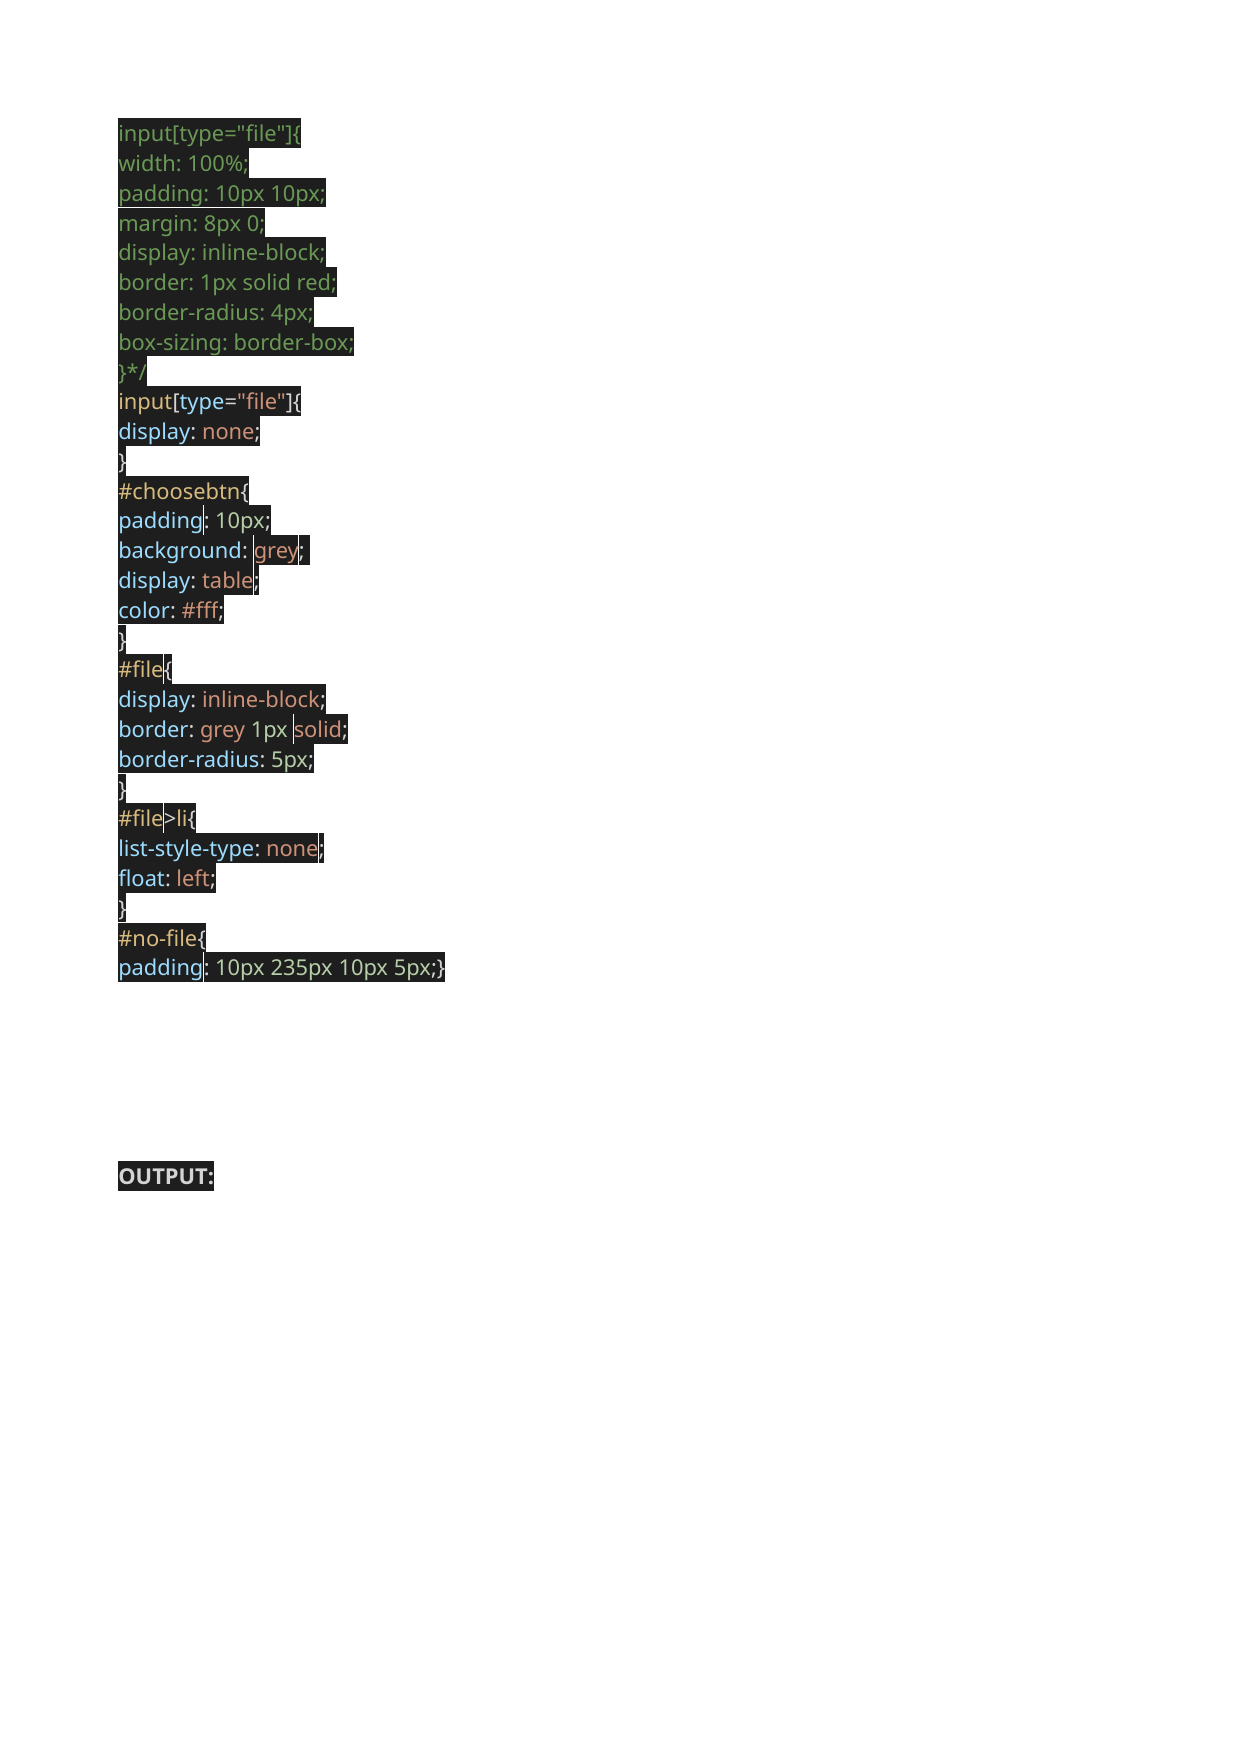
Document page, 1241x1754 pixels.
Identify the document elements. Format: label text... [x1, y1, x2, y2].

text border-radius: 5px; [118, 744, 1122, 773]
text border: 1px solid red; [118, 267, 1122, 297]
text #file{ [118, 654, 1122, 684]
text display: table; [118, 565, 1122, 595]
text color: #fff; [118, 595, 1122, 624]
text } [118, 773, 1122, 803]
text background: grey; [118, 535, 1122, 565]
text OUTPUT: [118, 1161, 1122, 1191]
text } [118, 893, 1122, 922]
text #choosebtn{ [118, 476, 1122, 505]
text margin: 8px 0; [118, 207, 1122, 237]
text box-sizing: border-box; [118, 327, 1122, 356]
text border-radius: 4px; [118, 297, 1122, 327]
text padding: 10px 235px 10px 5px;} [118, 952, 1122, 982]
text padding: 10px 10px; [118, 178, 1122, 207]
text display: inline-block; [118, 684, 1122, 714]
text input[type="file"]{ [118, 118, 1122, 148]
text float: left; [118, 863, 1122, 893]
text display: inline-block; [118, 237, 1122, 267]
text input[type="file"]{ [118, 386, 1122, 416]
text } [118, 446, 1122, 476]
text padding: 10px; [118, 505, 1122, 535]
text #file>li{ [118, 803, 1122, 833]
text border: grey 1px solid; [118, 714, 1122, 744]
text display: none; [118, 416, 1122, 446]
text #no-file{ [118, 922, 1122, 952]
text }*/ [118, 356, 1122, 386]
text width: 100%; [118, 148, 1122, 178]
text } [118, 624, 1122, 654]
text list-style-type: none; [118, 833, 1122, 863]
